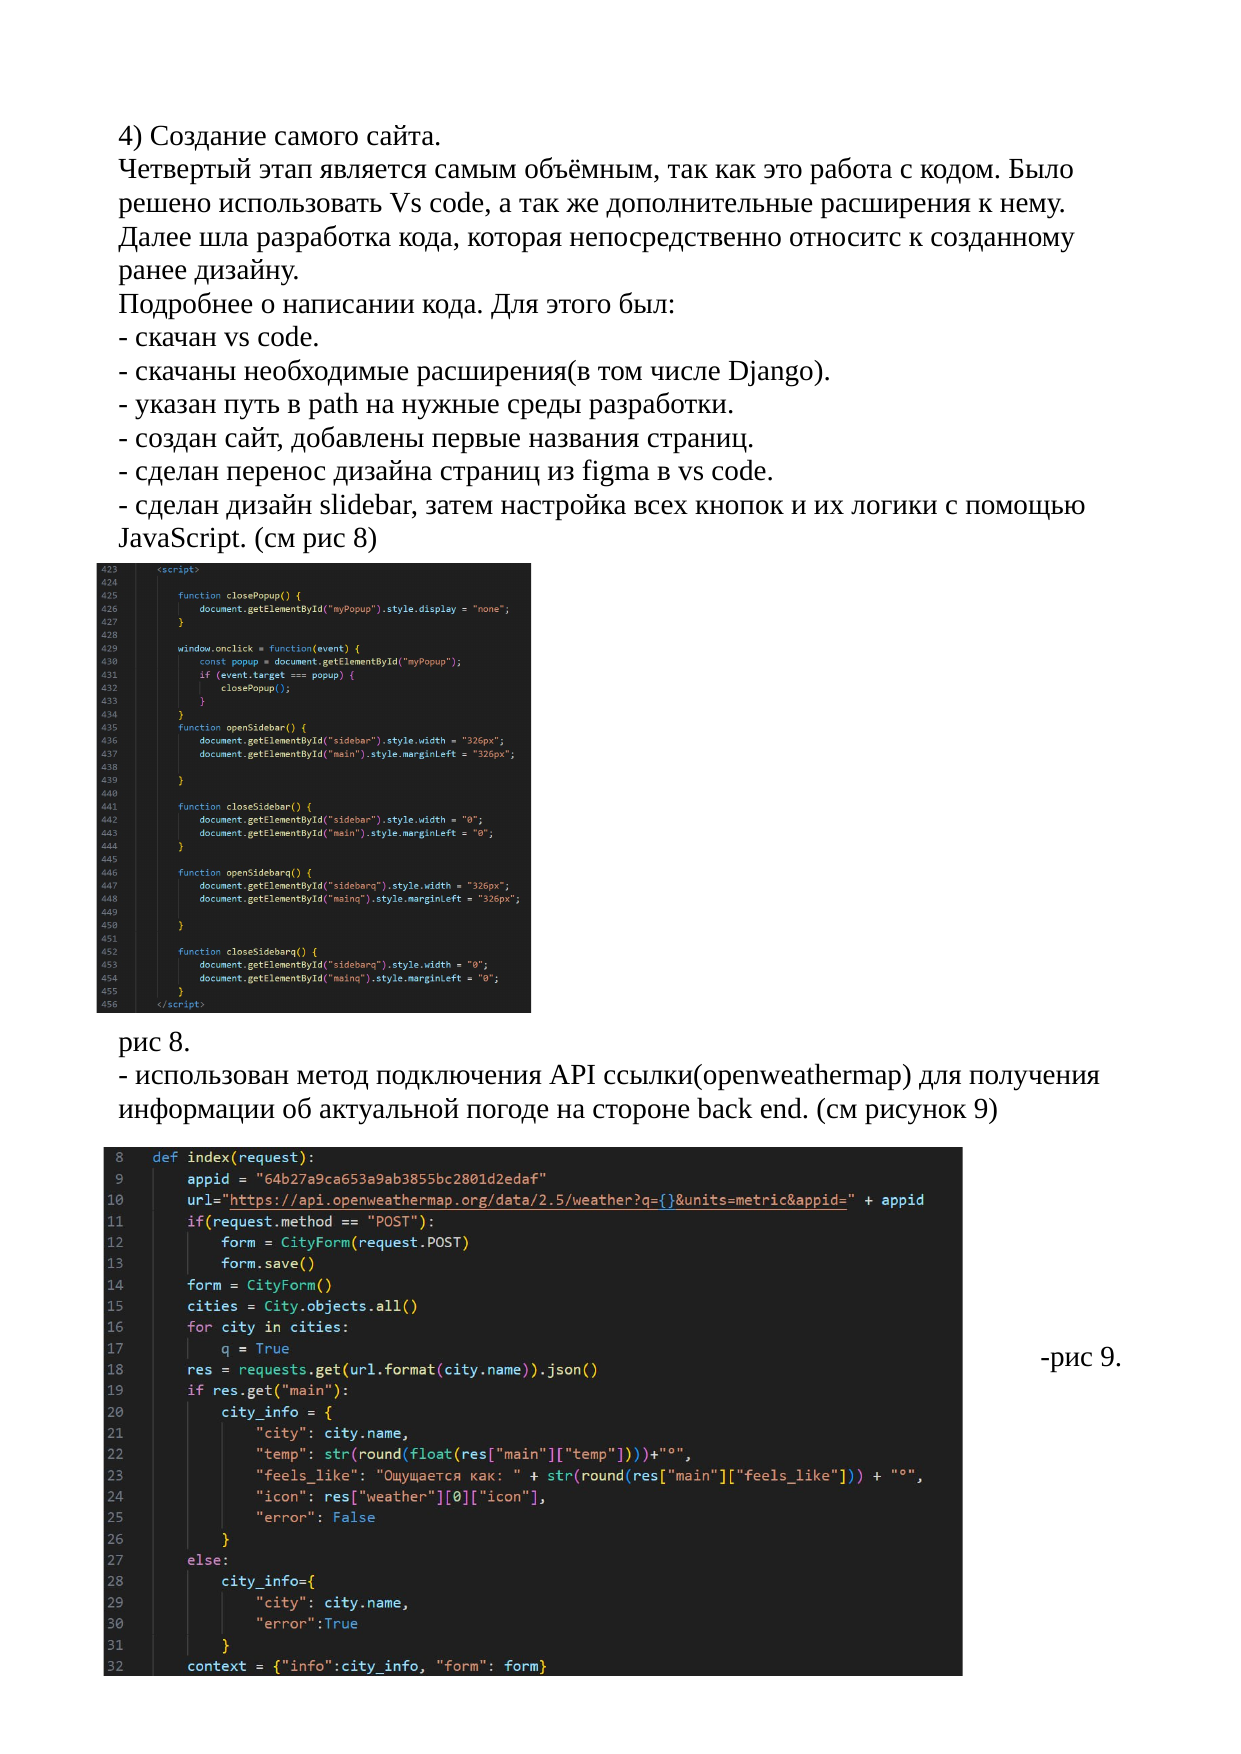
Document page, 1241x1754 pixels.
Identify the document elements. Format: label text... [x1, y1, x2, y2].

text - создан сайт, добавлены первые названия страниц. [118, 420, 1122, 453]
text то важно, сделать это фото большим) [118, 1124, 1122, 1272]
text - сделан дизайн slidebar, затем настройка всех кнопок и их логики с помощью JavaScript. (см рис 8) [118, 487, 1122, 554]
text Четвертый этап является самым объёмным, так как это работа с кодом. Было решено использовать Vs code, а так же дополнительные расширения к нему. Далее шла разработка кода, которая непосредственно относитс к созданному ранее дизайну. [118, 152, 1122, 286]
picture [96, 563, 532, 1013]
text - скачаны необходимые расширения(в том числе Django). [118, 353, 1122, 386]
text - использован метод подключения API ссылки(openweathermap) для получения информации об актуальной погоде на стороне back end. (см рисунок 9) [118, 1057, 1122, 1124]
picture [103, 1147, 963, 1676]
text 4) Создание самого сайта. [118, 118, 1122, 152]
text - указан путь в path на нужные среды разработки. [118, 386, 1122, 420]
text - сделан перенос дизайна страниц из figma в vs code. [118, 453, 1122, 487]
text - скачан vs code. [118, 319, 1122, 353]
text рис 8. [118, 1024, 1122, 1057]
text -рис 9. [963, 1339, 1122, 1372]
text Подробнее о написании кода. Для этого был: [118, 286, 1122, 319]
